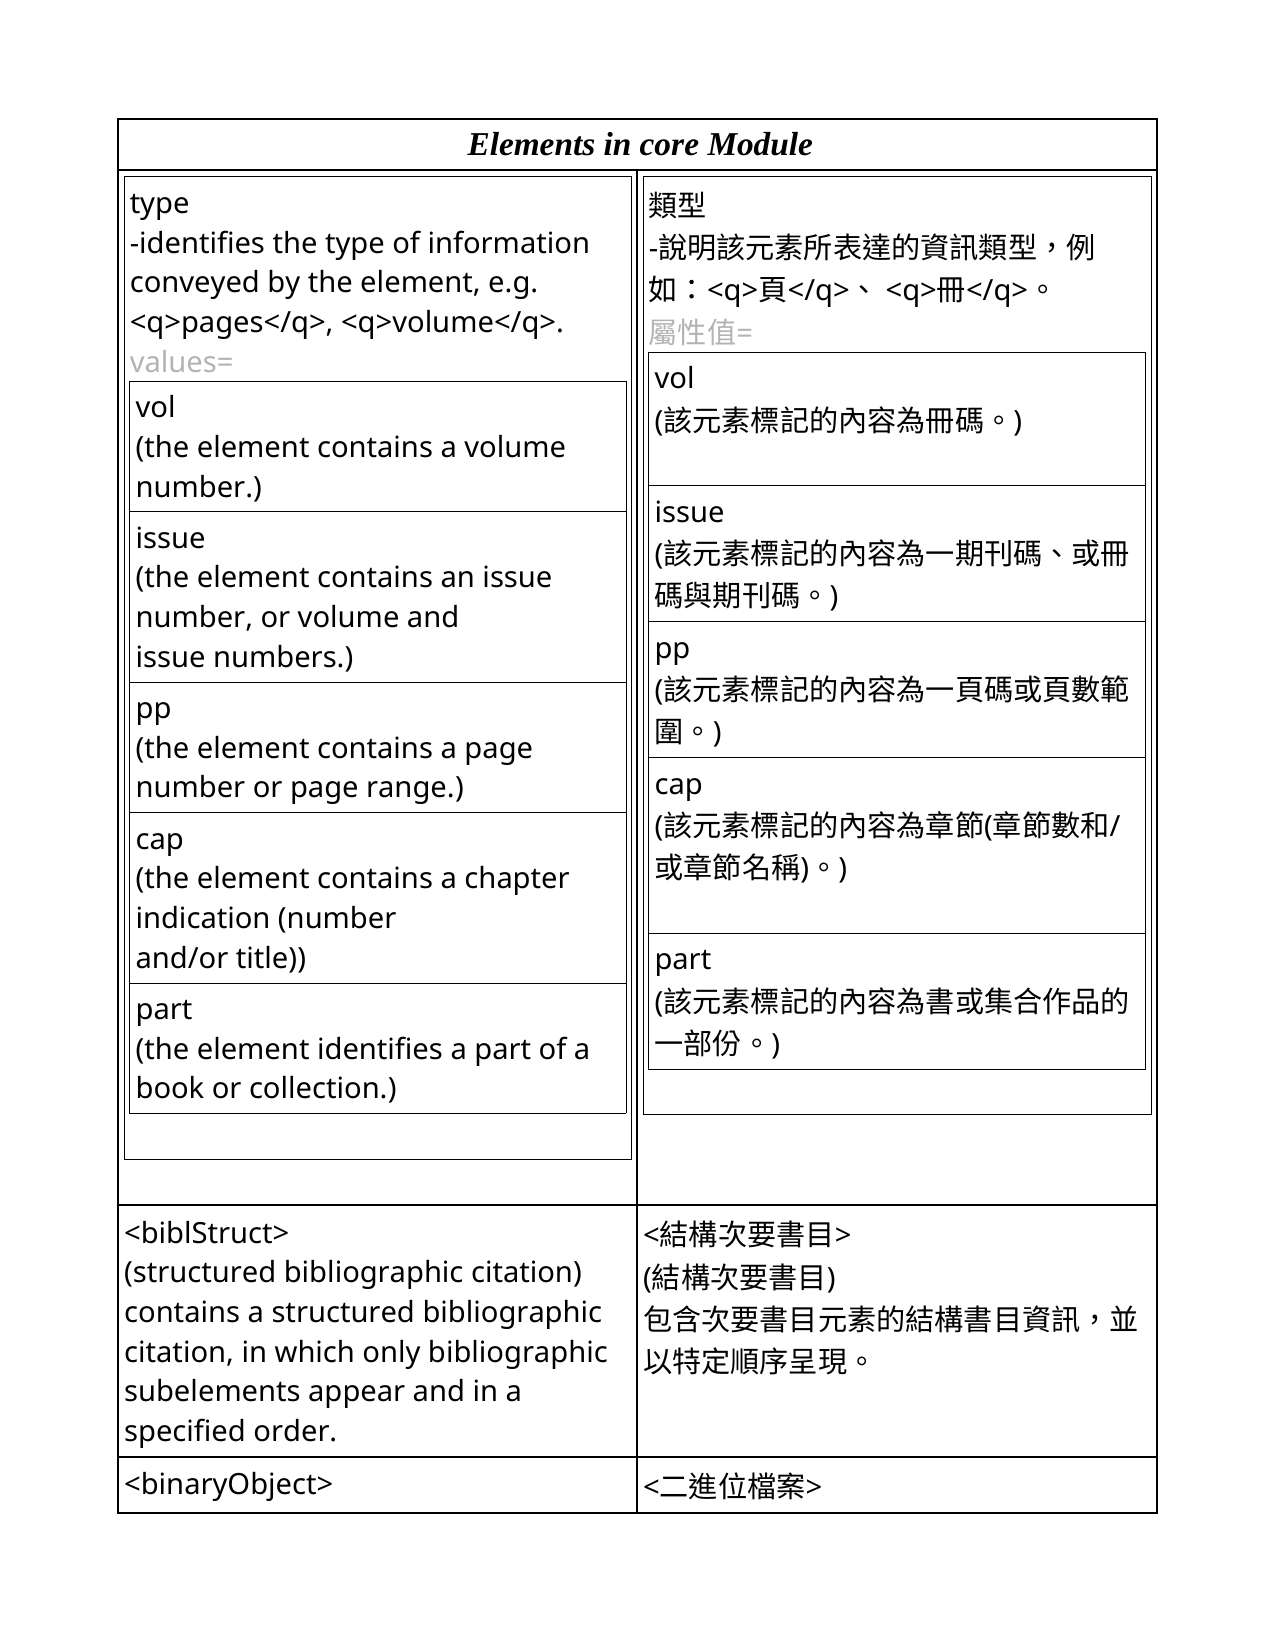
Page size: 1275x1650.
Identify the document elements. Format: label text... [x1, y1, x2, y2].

table_cell cap (該元素標記的內容為章節(章節數和/或章節名稱)。) [649, 758, 1145, 933]
table_cell [119, 171, 636, 1204]
table_cell issue (the element contains an issue number, or volume and issue numbers.) [130, 512, 626, 682]
table_cell pp (該元素標記的內容為一頁碼或頁數範圍。) [649, 622, 1145, 757]
table_cell <結構次要書目> (結構次要書目) 包含次要書目元素的結構書目資訊，並以特定順序呈現。 [638, 1206, 1156, 1456]
table_header type -identifies the type of information conveyed by the element, e.g. <q>pages</q>, <q>volume</q>. values= [125, 177, 631, 1159]
table_cell [638, 171, 1156, 1204]
table_header vol (the element contains a volume number.) [130, 382, 626, 511]
table_header 類型 -說明該元素所表達的資訊類型，例如：<q>頁</q>、 <q>冊</q>。 屬性值= [644, 177, 1151, 1114]
table_cell <biblStruct> (structured bibliographic citation) contains a structured bibliographic citation, in which only bibliographic subelements appear and in a specified order. [119, 1206, 636, 1456]
table_cell issue (該元素標記的內容為一期刊碼、或冊碼與期刊碼。) [649, 486, 1145, 621]
table_cell part (the element identifies a part of a book or collection.) [130, 984, 626, 1113]
table_cell cap (the element contains a chapter indication (number and/or title)) [130, 813, 626, 982]
table_cell pp (the element contains a page number or page range.) [130, 683, 626, 812]
table_cell <binaryObject> [119, 1458, 636, 1512]
table_header Elements in core Module [119, 120, 1156, 168]
table_cell <二進位檔案> [638, 1458, 1156, 1512]
table_header vol (該元素標記的內容為冊碼。) [649, 353, 1145, 485]
table_cell part (該元素標記的內容為書或集合作品的一部份。) [649, 934, 1145, 1069]
